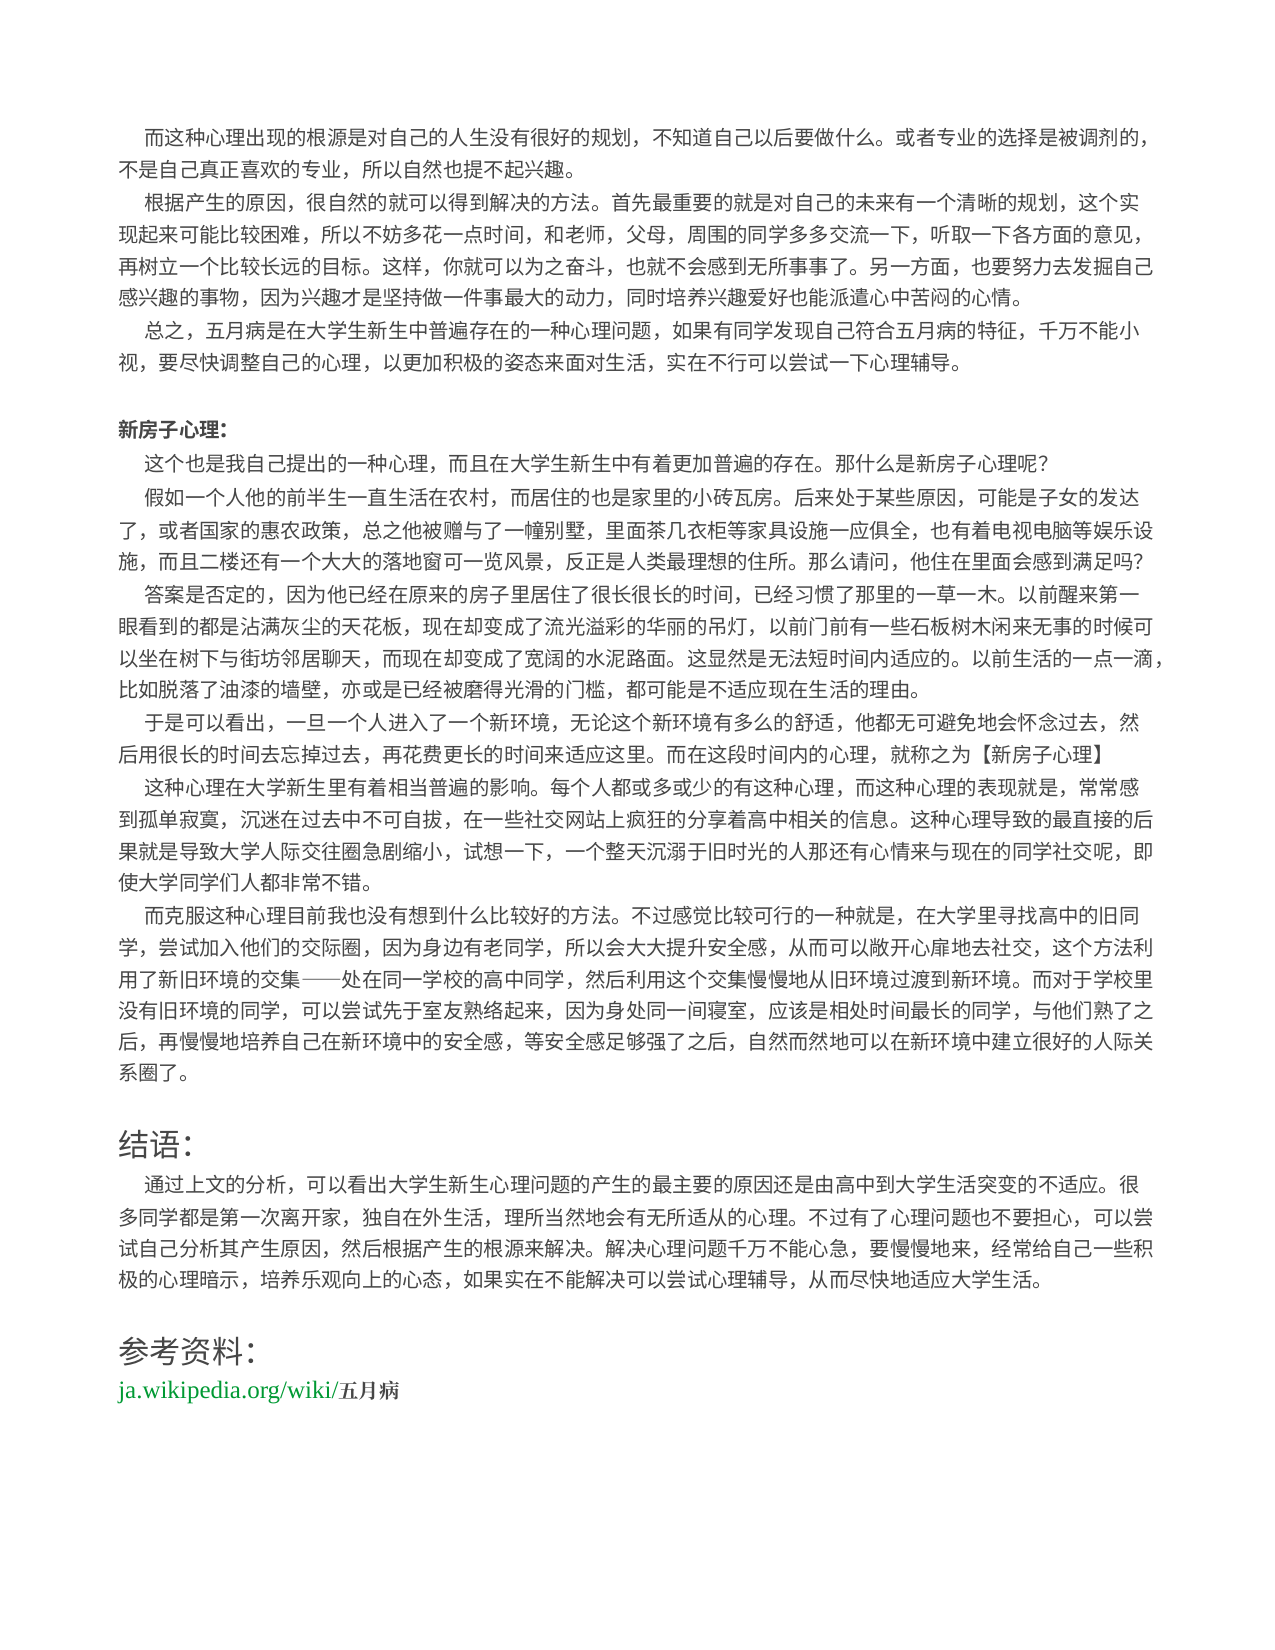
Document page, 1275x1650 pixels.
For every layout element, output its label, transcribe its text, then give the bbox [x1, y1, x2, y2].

text 这种心理在大学新生里有着相当普遍的影响。每个人都或多或少的有这种心理，而这种心理的表现就是，常常感到孤单寂寞，沉迷在过去中不可自拔，在一些社交网站上疯狂的分享着高中相关的信息。这种心理导致的最直接的后果就是导致大学人际交往圈急剧缩小，试想一下，一个整天沉溺于旧时光的人那还有心情来与现在的同学社交呢，即使大学同学们人都非常不错。 [118, 768, 1157, 896]
text 这个也是我自己提出的一种心理，而且在大学生新生中有着更加普遍的存在。那什么是新房子心理呢？ [118, 445, 1157, 479]
text 于是可以看出，一旦一个人进入了一个新环境，无论这个新环境有多么的舒适，他都无可避免地会怀念过去，然后用很长的时间去忘掉过去，再花费更长的时间来适应这里。而在这段时间内的心理，就称之为【新房子心理】 [118, 703, 1157, 768]
text 而这种心理出现的根源是对自己的人生没有很好的规划，不知道自己以后要做什么。或者专业的选择是被调剂的，不是自己真正喜欢的专业，所以自然也提不起兴趣。 [118, 118, 1157, 183]
text 结语： [118, 1121, 1157, 1166]
text 参考资料： [118, 1328, 1157, 1373]
text 答案是否定的，因为他已经在原来的房子里居住了很长很长的时间，已经习惯了那里的一草一木。以前醒来第一眼看到的都是沾满灰尘的天花板，现在却变成了流光溢彩的华丽的吊灯，以前门前有一些石板树木闲来无事的时候可以坐在树下与街坊邻居聊天，而现在却变成了宽阔的水泥路面。这显然是无法短时间内适应的。以前生活的一点一滴，比如脱落了油漆的墙壁，亦或是已经被磨得光滑的门槛，都可能是不适应现在生活的理由。 [118, 575, 1157, 703]
text 新房子心理: [118, 411, 1157, 445]
text 通过上文的分析，可以看出大学生新生心理问题的产生的最主要的原因还是由高中到大学生活突变的不适应。很多同学都是第一次离开家，独自在外生活，理所当然地会有无所适从的心理。不过有了心理问题也不要担心，可以尝试自己分析其产生原因，然后根据产生的根源来解决。解决心理问题千万不能心急，要慢慢地来，经常给自己一些积极的心理暗示，培养乐观向上的心态，如果实在不能解决可以尝试心理辅导，从而尽快地适应大学生活。 [118, 1166, 1157, 1294]
text 假如一个人他的前半生一直生活在农村，而居住的也是家里的小砖瓦房。后来处于某些原因，可能是子女的发达了，或者国家的惠农政策，总之他被赠与了一幢别墅，里面茶几衣柜等家具设施一应俱全，也有着电视电脑等娱乐设施，而且二楼还有一个大大的落地窗可一览风景，反正是人类最理想的住所。那么请问，他住在里面会感到满足吗？ [118, 479, 1157, 575]
text ja.wikipedia.org/wiki/五月病 [118, 1373, 1157, 1404]
text 而克服这种心理目前我也没有想到什么比较好的方法。不过感觉比较可行的一种就是，在大学里寻找高中的旧同学，尝试加入他们的交际圈，因为身边有老同学，所以会大大提升安全感，从而可以敞开心扉地去社交，这个方法利用了新旧环境的交集——处在同一学校的高中同学，然后利用这个交集慢慢地从旧环境过渡到新环境。而对于学校里没有旧环境的同学，可以尝试先于室友熟络起来，因为身处同一间寝室，应该是相处时间最长的同学，与他们熟了之后，再慢慢地培养自己在新环境中的安全感，等安全感足够强了之后，自然而然地可以在新环境中建立很好的人际关系圈了。 [118, 896, 1157, 1087]
text 根据产生的原因，很自然的就可以得到解决的方法。首先最重要的就是对自己的未来有一个清晰的规划，这个实现起来可能比较困难，所以不妨多花一点时间，和老师，父母，周围的同学多多交流一下，听取一下各方面的意见，再树立一个比较长远的目标。这样，你就可以为之奋斗，也就不会感到无所事事了。另一方面，也要努力去发掘自己感兴趣的事物，因为兴趣才是坚持做一件事最大的动力，同时培养兴趣爱好也能派遣心中苦闷的心情。 [118, 183, 1157, 311]
text 总之，五月病是在大学生新生中普遍存在的一种心理问题，如果有同学发现自己符合五月病的特征，千万不能小视，要尽快调整自己的心理，以更加积极的姿态来面对生活，实在不行可以尝试一下心理辅导。 [118, 311, 1157, 377]
